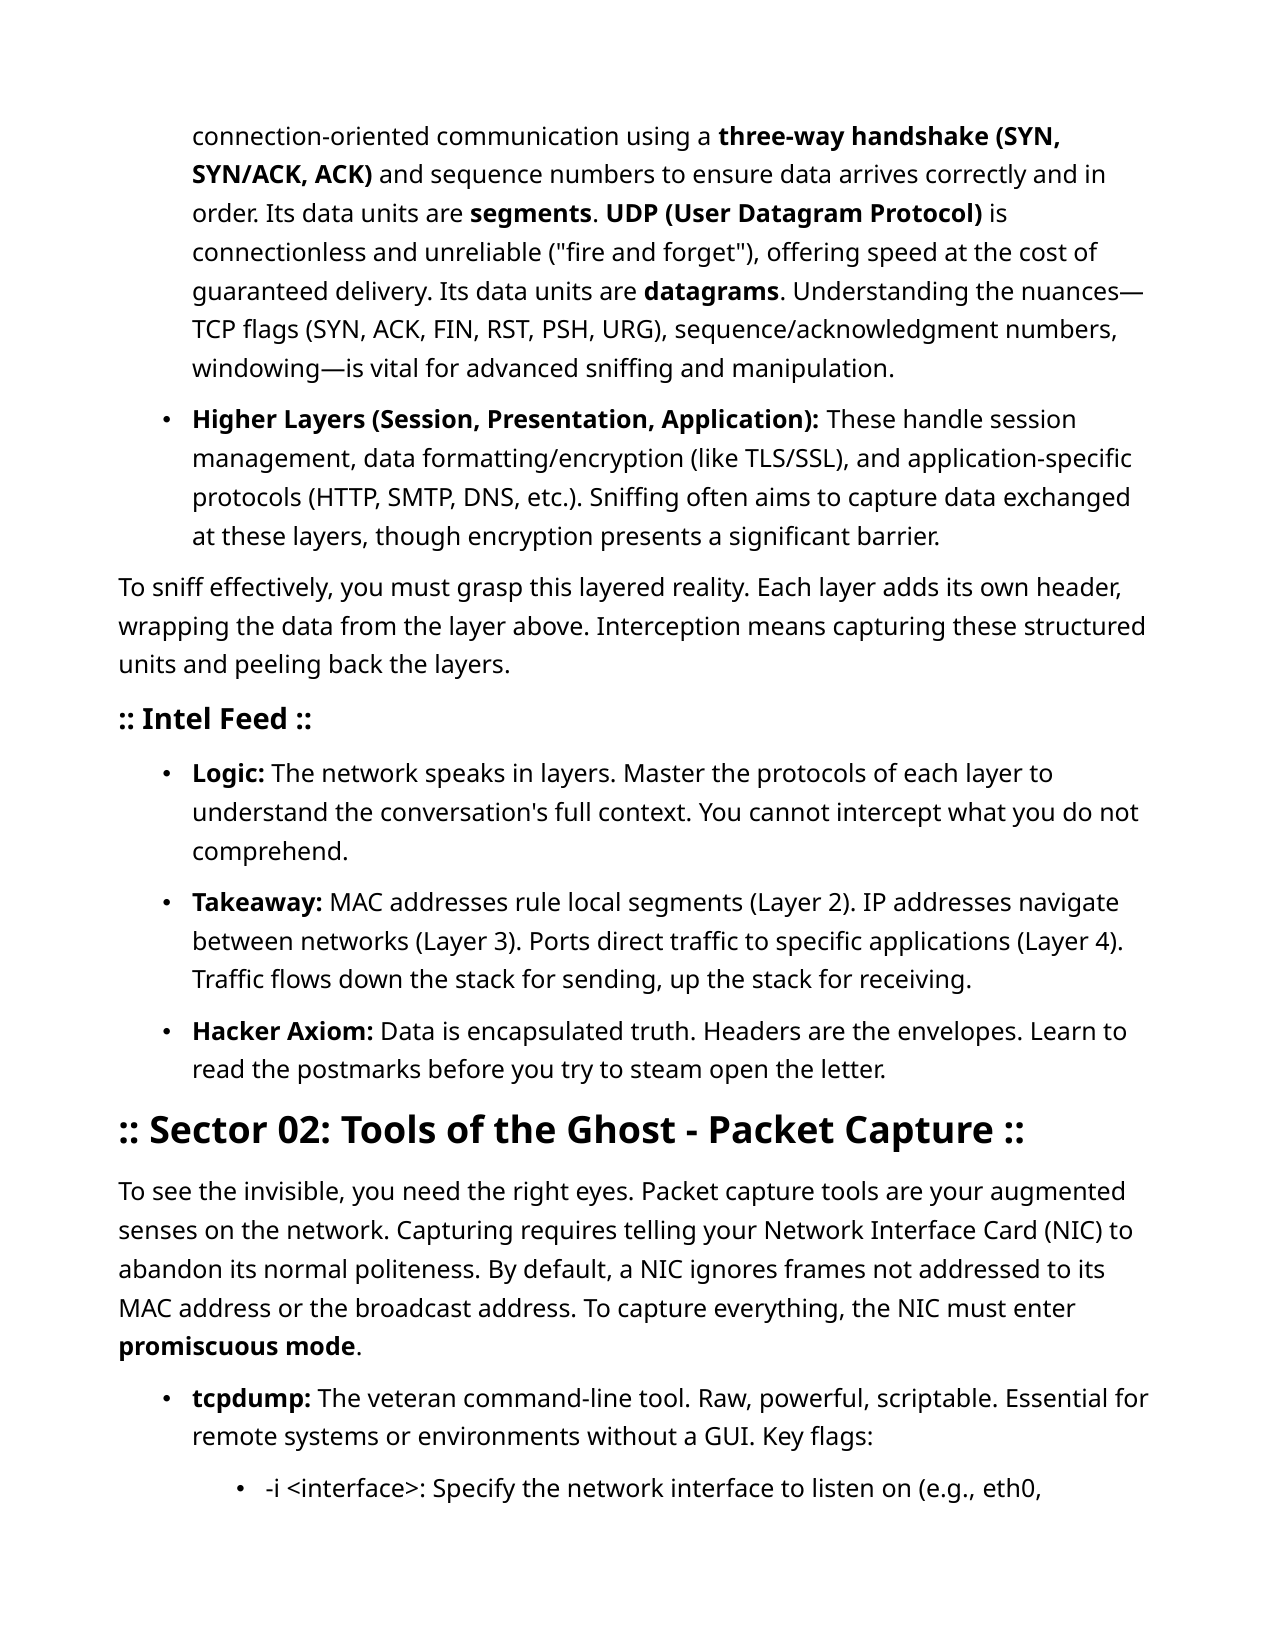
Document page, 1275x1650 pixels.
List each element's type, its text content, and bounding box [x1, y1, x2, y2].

text To sniff effectively, you must grasp this layered reality. Each layer adds its own header, wrapping the data from the layer above. Interception means capturing these structured units and peeling back the layers. [118, 569, 1157, 681]
text To see the invisible, you need the right eyes. Packet capture tools are your augmented senses on the network. Capturing requires telling your Network Interface Card (NIC) to abandon its normal politeness. By default, a NIC ignores frames not addressed to its MAC address or the broadcast address. To capture everything, the NIC must enter promiscuous mode. [118, 1174, 1157, 1363]
list Takeaway: MAC addresses rule local segments (Layer 2). IP addresses navigate between networks (Layer 3). Ports direct traffic to specific applications (Layer 4). Traffic flows down the stack for sending, up the stack for receiving. [162, 884, 1157, 996]
list tcpdump: The veteran command-line tool. Raw, powerful, scriptable. Essential for remote systems or environments without a GUI. Key flags: [162, 1380, 1157, 1453]
list Hacker Axiom: Data is encapsulated truth. Headers are the envelopes. Learn to read the postmarks before you try to steam open the letter. [162, 1013, 1157, 1086]
list connection-oriented communication using a three-way handshake (SYN, SYN/ACK, ACK) and sequence numbers to ensure data arrives correctly and in order. Its data units are segments. UDP (User Datagram Protocol) is connectionless and unreliable ("fire and forget"), offering speed at the cost of guaranteed delivery. Its data units are datagrams. Understanding the nuances—TCP flags (SYN, ACK, FIN, RST, PSH, URG), sequence/acknowledgment numbers, windowing—is vital for advanced sniffing and manipulation. [162, 118, 1157, 385]
list Logic: The network speaks in layers. Master the protocols of each layer to understand the conversation's full context. You cannot intercept what you do not comprehend. [162, 756, 1157, 867]
subtitle :: Intel Feed :: [118, 698, 1157, 738]
subtitle :: Sector 02: Tools of the Ghost - Packet Capture :: [118, 1103, 1157, 1154]
list Higher Layers (Session, Presentation, Application): These handle session management, data formatting/encryption (like TLS/SSL), and application-specific protocols (HTTP, SMTP, DNS, etc.). Sniffing often aims to capture data exchanged at these layers, though encryption presents a significant barrier. [162, 402, 1157, 552]
list -i <interface>: Specify the network interface to listen on (e.g., eth0, [236, 1470, 1157, 1504]
